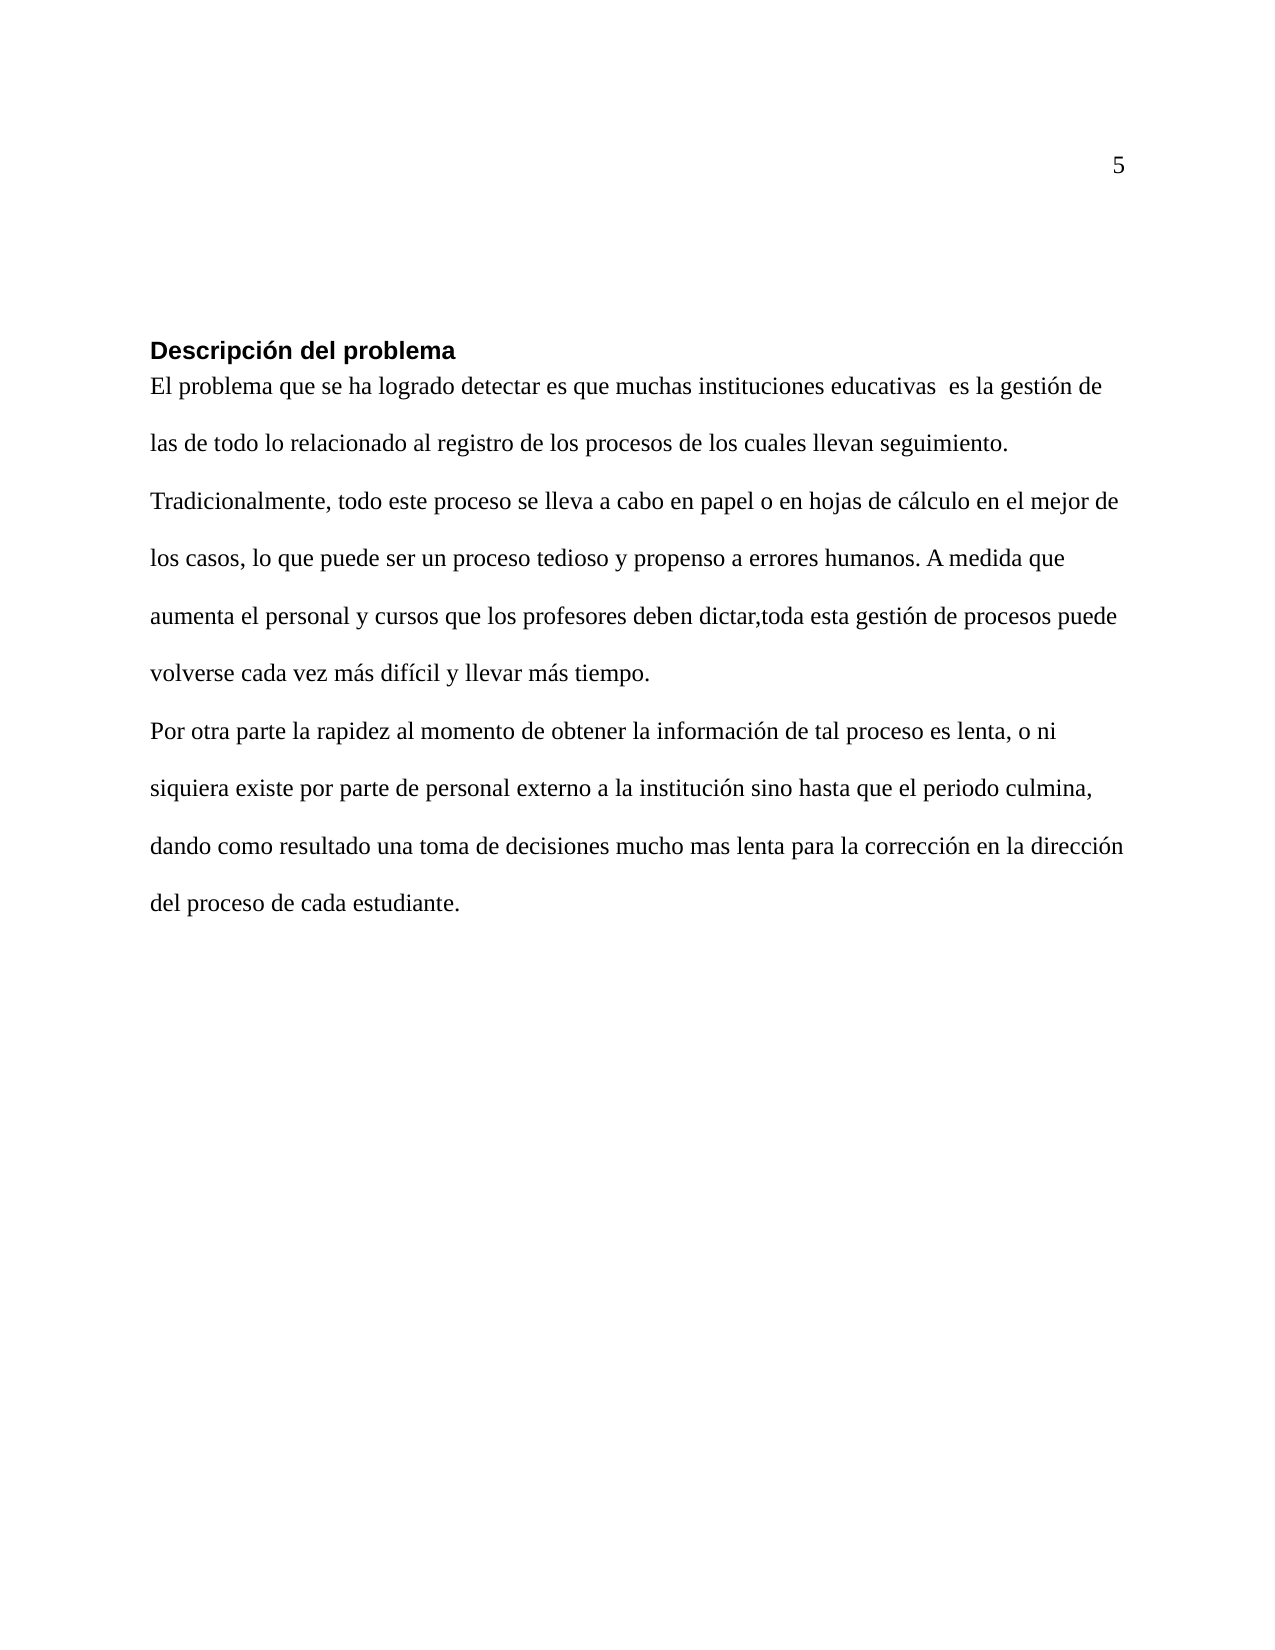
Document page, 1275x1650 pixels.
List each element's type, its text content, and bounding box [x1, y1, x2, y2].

text Por otra parte la rapidez al momento de obtener la información de tal proceso es lenta, o ni siquiera existe por parte de personal externo a la institución sino hasta que el periodo culmina, dando como resultado una toma de decisiones mucho mas lenta para la corrección en la dirección del proceso de cada estudiante. [150, 716, 1125, 917]
text El problema que se ha logrado detectar es que muchas instituciones educativas es la gestión de las de todo lo relacionado al registro de los procesos de los cuales llevan seguimiento. Tradicionalmente, todo este proceso se lleva a cabo en papel o en hojas de cálculo en el mejor de los casos, lo que puede ser un proceso tedioso y propenso a errores humanos. A medida que aumenta el personal y cursos que los profesores deben dictar,toda esta gestión de procesos puede volverse cada vez más difícil y llevar más tiempo. [150, 371, 1125, 687]
subtitle Descripción del problema [150, 336, 1125, 364]
